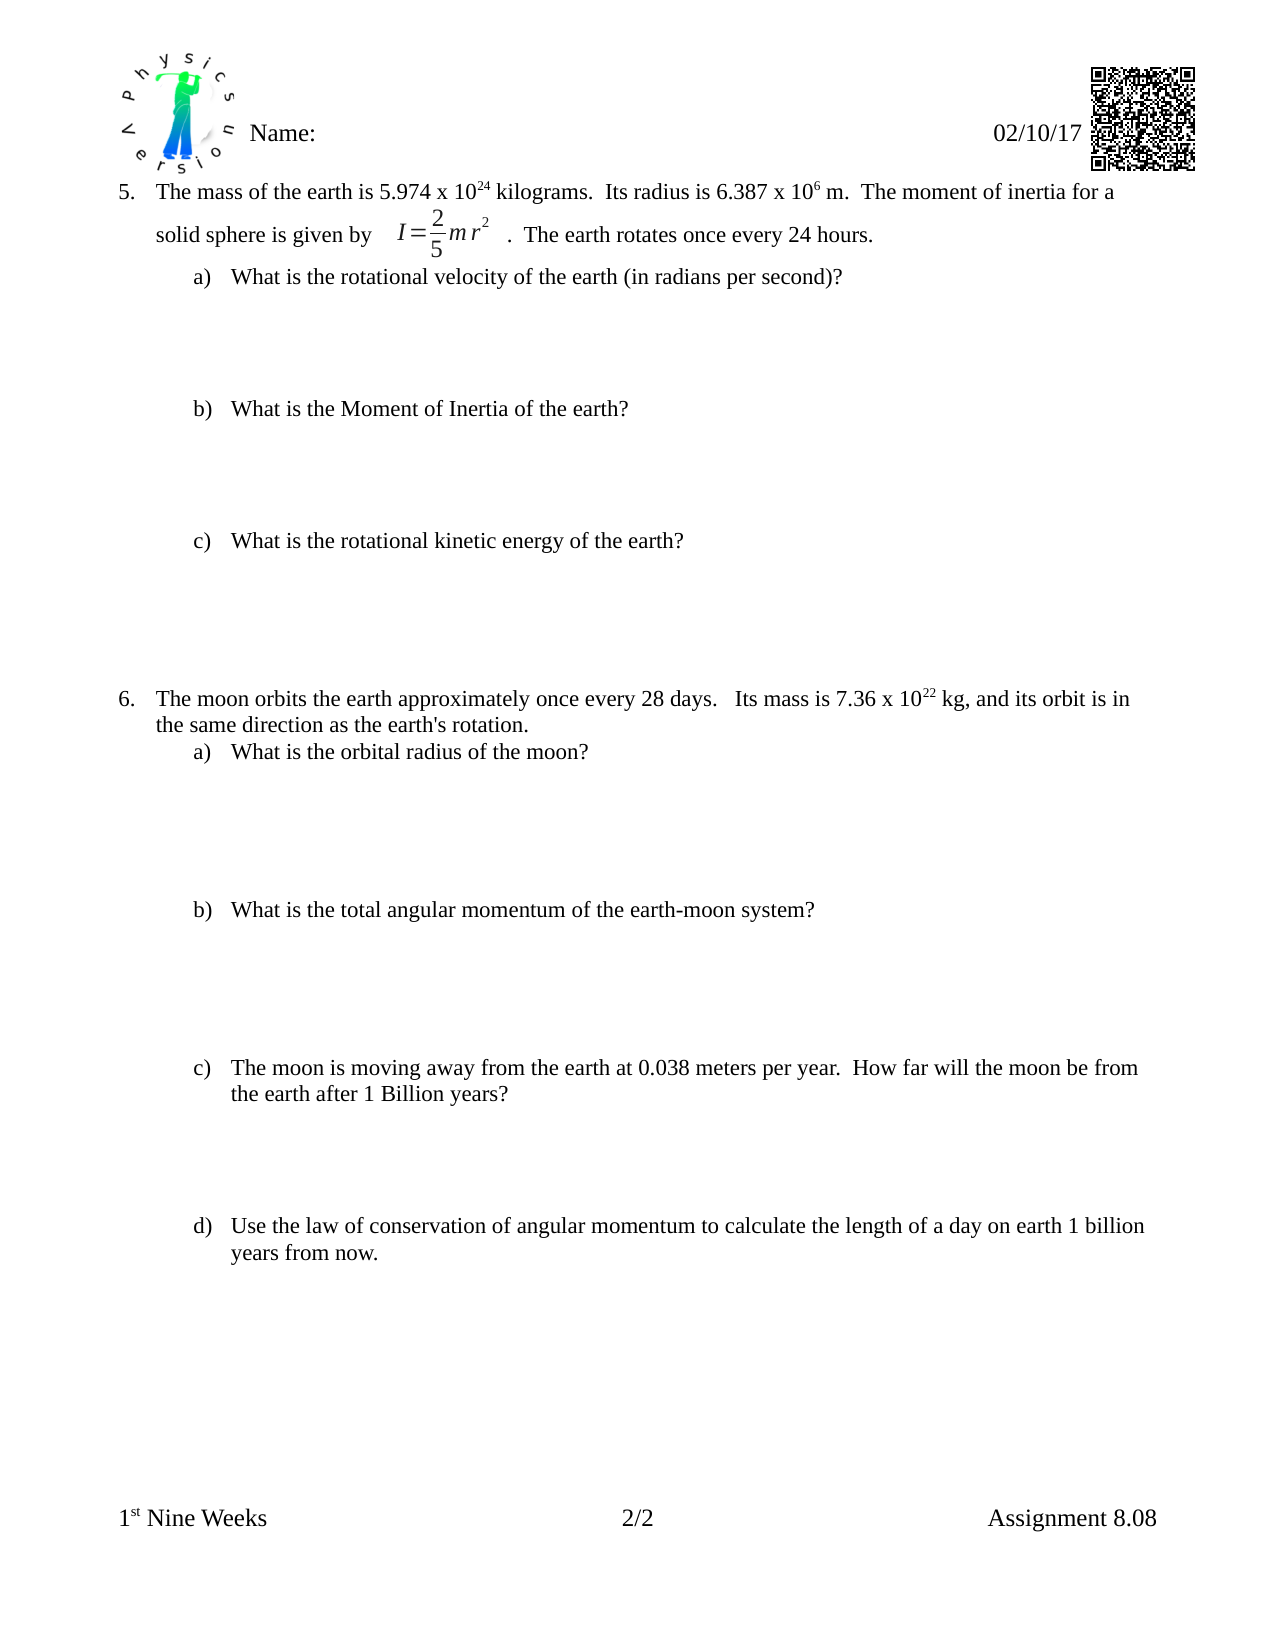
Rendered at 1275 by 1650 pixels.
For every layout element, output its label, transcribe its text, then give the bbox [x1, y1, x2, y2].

list The moon is moving away from the earth at 0.038 meters per year. How far will the moon be from the earth after 1 Billion years? [193, 1054, 1157, 1107]
list Use the law of conservation of angular momentum to calculate the length of a day on earth 1 billion years from now. [193, 1212, 1157, 1265]
list What is the rotational kinetic energy of the earth? [193, 527, 1157, 553]
list The moon orbits the earth approximately once every 28 days. Its mass is 7.36 x 1022 kg, and its orbit is in the same direction as the earth's rotation. [118, 685, 1157, 738]
list What is the Moment of Inertia of the earth? [193, 395, 1157, 422]
list The mass of the earth is 5.974 x 1024 kilograms. Its radius is 6.387 x 106 m. The moment of inertia for a solid sphere is given by . The earth rotates once every 24 hours. [118, 176, 1157, 263]
list What is the rotational velocity of the earth (in radians per second)? [193, 263, 1157, 290]
picture [121, 53, 235, 174]
list What is the total angular momentum of the earth-moon system? [193, 896, 1157, 922]
picture [1082, 58, 1203, 179]
list What is the orbital radius of the moon? [193, 738, 1157, 764]
